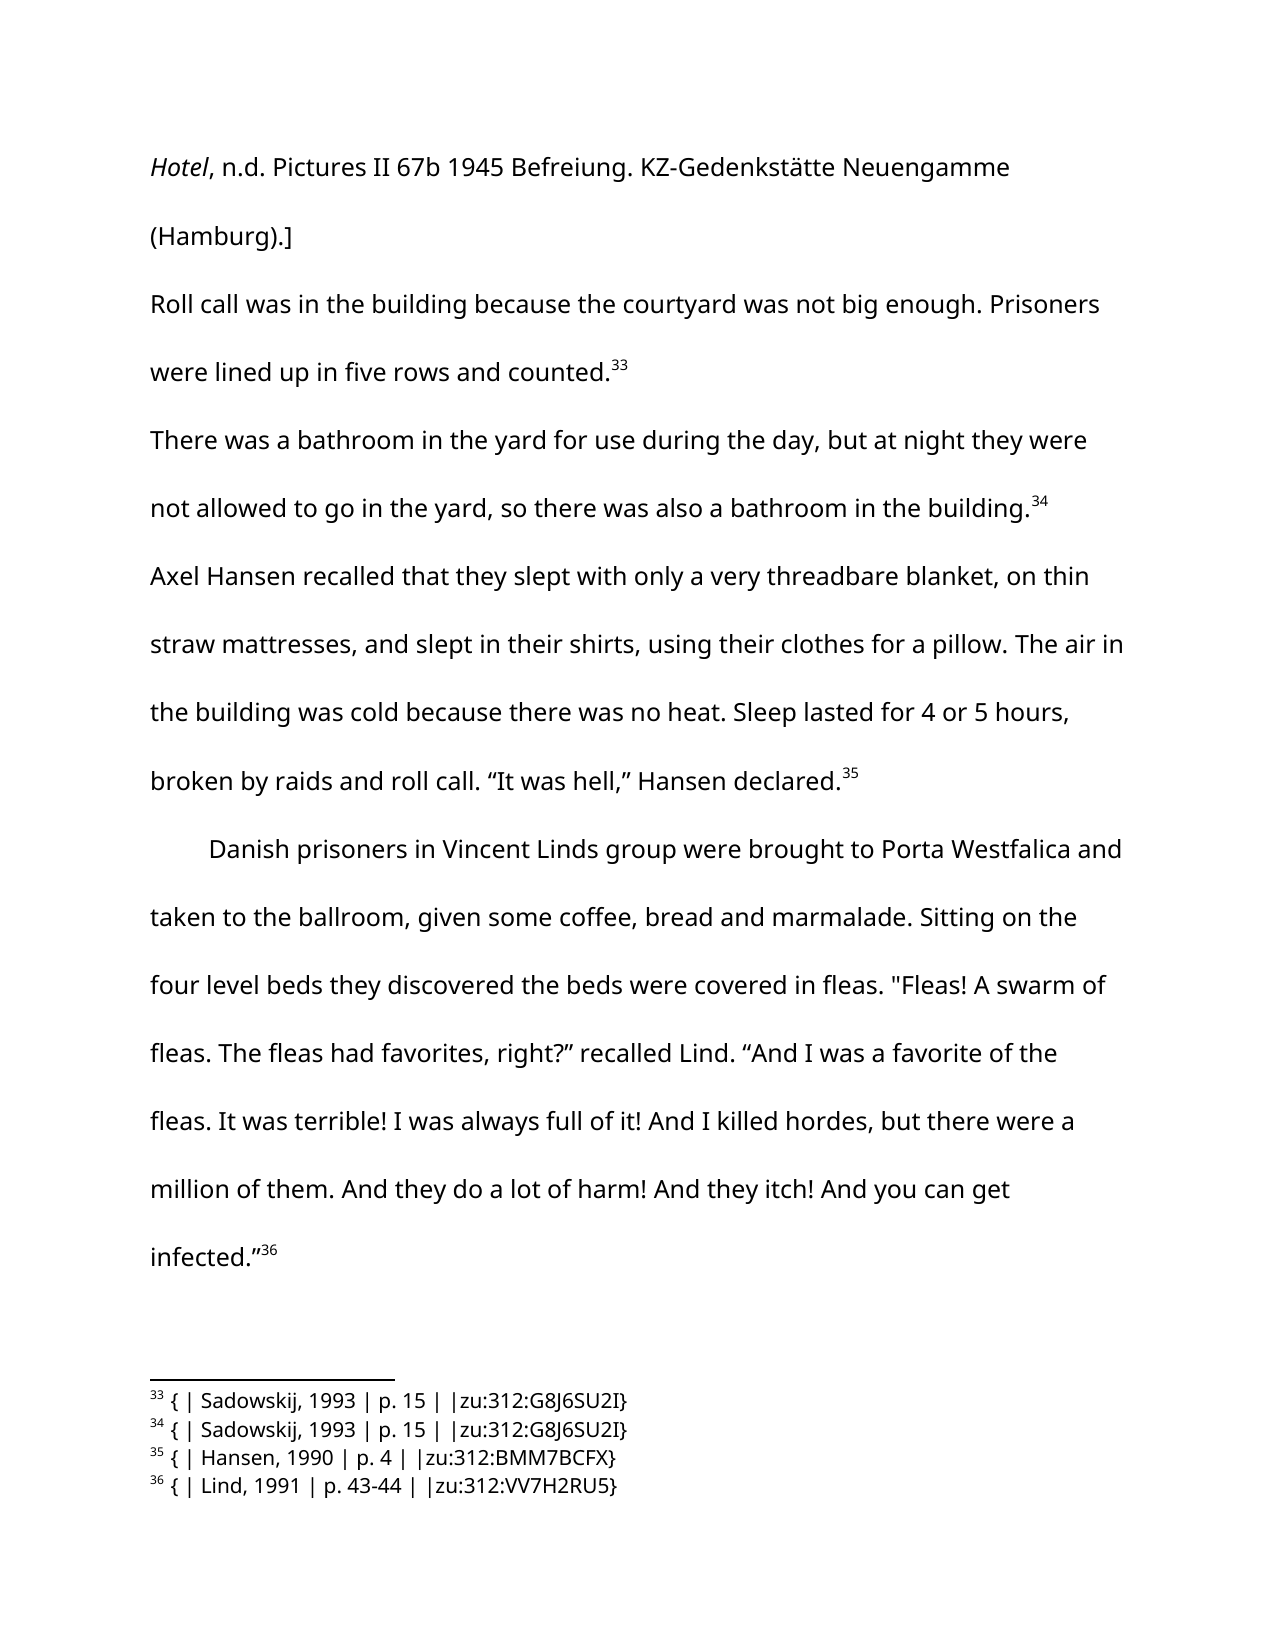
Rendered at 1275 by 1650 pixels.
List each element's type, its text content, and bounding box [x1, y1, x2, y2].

text { | Sadowskij, 1993 | p. 15 | |zu:312:G8J6SU2I} [150, 1415, 1125, 1443]
text Roll call was in the building because the courtyard was not big enough. Prisoners were lined up in five rows and counted. [150, 286, 1125, 388]
text { | Lind, 1991 | p. 43-44 | |zu:312:VV7H2RU5} [150, 1472, 1125, 1500]
text Hotel, n.d. Pictures II 67b 1945 Befreiung. KZ-Gedenkstätte Neuengamme (Hamburg).] [150, 150, 1125, 252]
text { | Sadowskij, 1993 | p. 15 | |zu:312:G8J6SU2I} [150, 1386, 1125, 1415]
text There was a bathroom in the yard for use during the day, but at night they were not allowed to go in the yard, so there was also a bathroom in the building. [150, 422, 1125, 525]
text Danish prisoners in Vincent Linds group were brought to Porta Westfalica and taken to the ballroom, given some coffee, bread and marmalade. Sitting on the four level beds they discovered the beds were covered in fleas. "Fleas! A swarm of fleas. The fleas had favorites, right?” recalled Lind. “And I was a favorite of the fleas. It was terrible! I was always full of it! And I killed hordes, but there were a million of them. And they do a lot of harm! And they itch! And you can get infected.” [150, 831, 1125, 1274]
text Axel Hansen recalled that they slept with only a very threadbare blanket, on thin straw mattresses, and slept in their shirts, using their clothes for a pillow. The air in the building was cold because there was no heat. Sleep lasted for 4 or 5 hours, broken by raids and roll call. “It was hell,” Hansen declared. [150, 559, 1125, 797]
text { | Hansen, 1990 | p. 4 | |zu:312:BMM7BCFX} [150, 1443, 1125, 1472]
